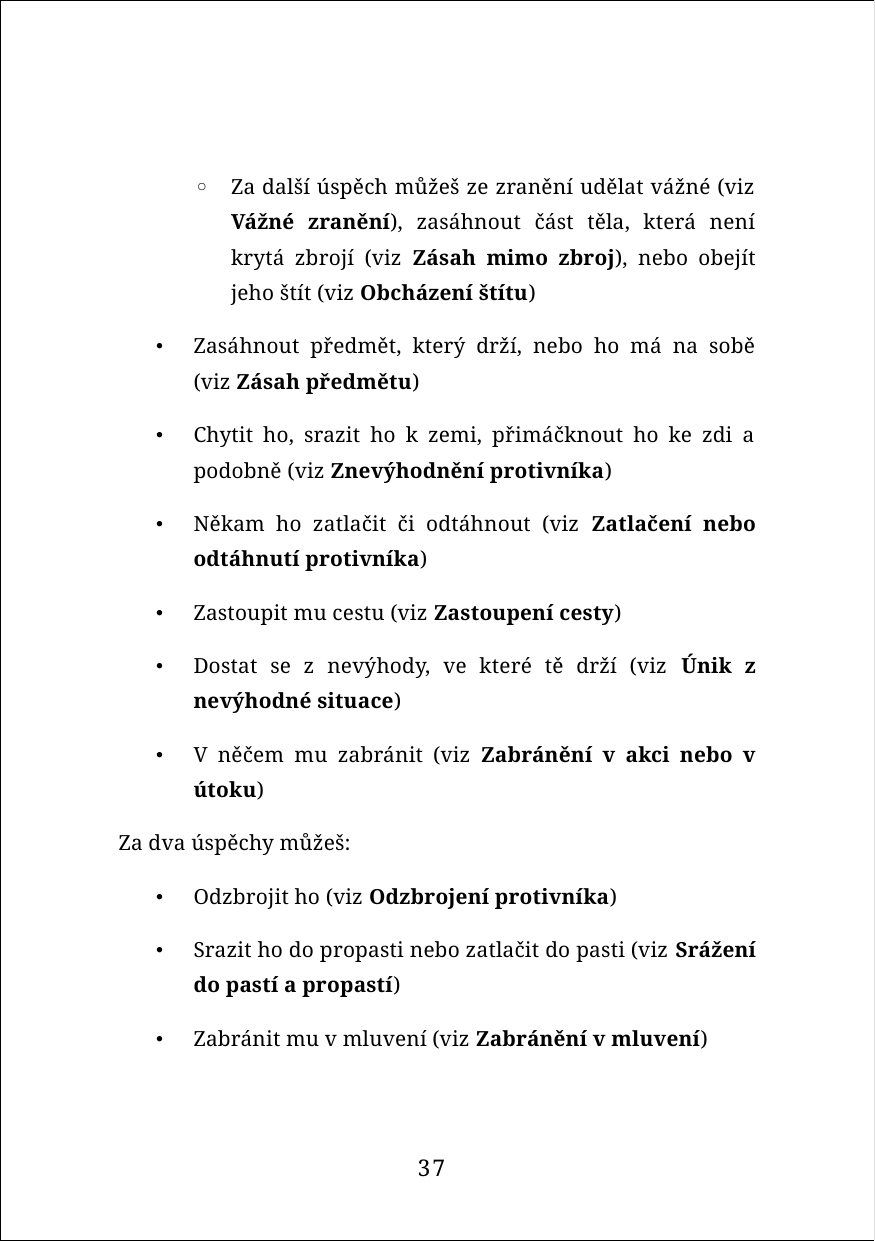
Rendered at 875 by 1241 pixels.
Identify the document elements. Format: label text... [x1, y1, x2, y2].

list Odzbrojit ho (viz Odzbrojení protivníka) [156, 882, 756, 910]
list Zabránit mu v mluvení (viz Zabránění v mluvení) [156, 1024, 756, 1052]
list Někam ho zatlačit či odtáhnout (viz Zatlačení nebo odtáhnutí protivníka) [156, 509, 756, 573]
list Zastoupit mu cestu (viz Zastoupení cesty) [156, 598, 756, 626]
list Chytit ho, srazit ho k zemi, přimáčknout ho ke zdi a podobně (viz Znevýhodnění protivníka) [156, 420, 756, 484]
list Zasáhnout předmět, který drží, nebo ho má na sobě (viz Zásah předmětu) [156, 332, 756, 396]
list Dostat se z nevýhody, ve které tě drží (viz Únik z nevýhodné situace) [156, 651, 756, 715]
list Za další úspěch můžeš ze zranění udělat vážné (viz Vážné zranění), zasáhnout část těla, která není krytá zbrojí (viz Zásah mimo zbroj), nebo obejít jeho štít (viz Obcházení štítu) [193, 172, 756, 307]
list Srazit ho do propasti nebo zatlačit do pasti (viz Srážení do pastí a propastí) [156, 935, 756, 999]
list V něčem mu zabránit (viz Zabránění v akci nebo v útoku) [156, 740, 756, 804]
text Za dva úspěchy můžeš: [118, 828, 756, 857]
